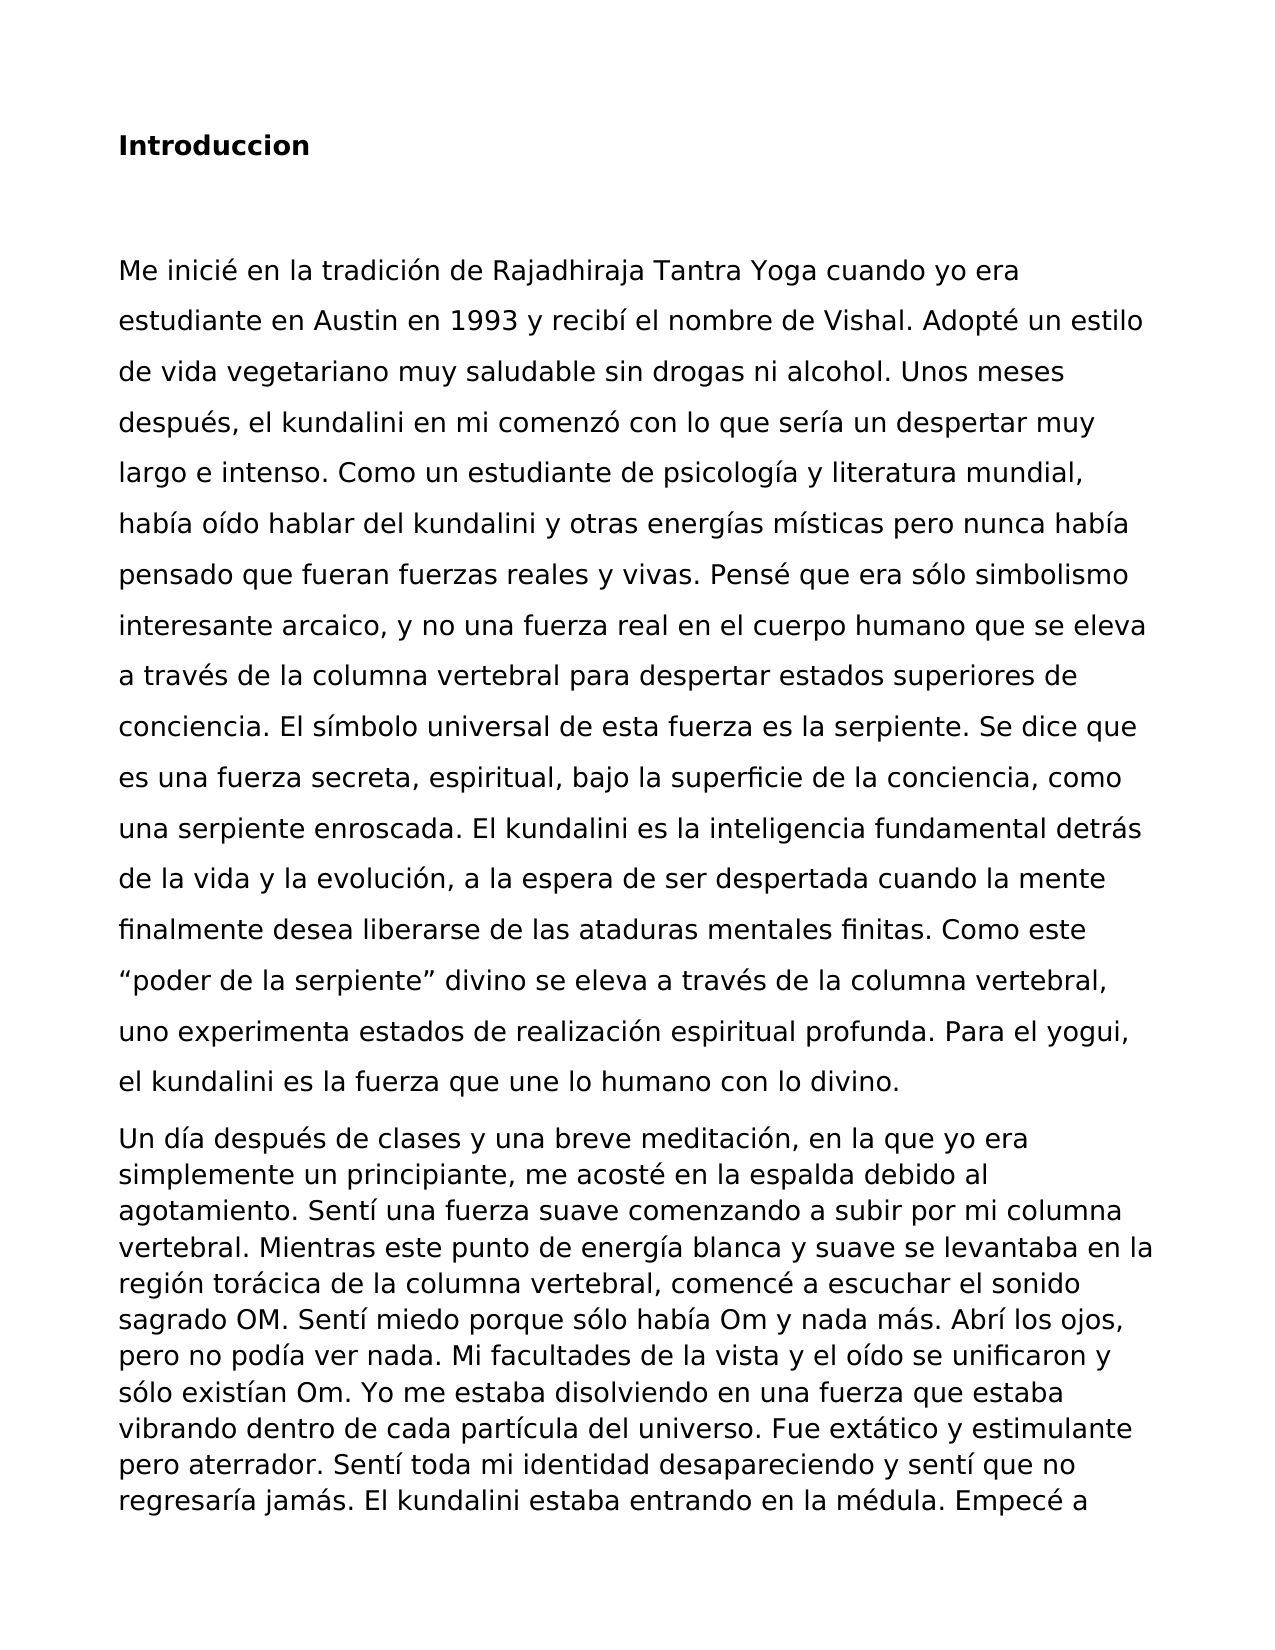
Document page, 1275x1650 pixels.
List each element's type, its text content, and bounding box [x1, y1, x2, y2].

text Me inicié en la tradición de Rajadhiraja Tantra Yoga cuando yo era estudiante en Austin en 1993 y recibí el nombre de Vishal. Adopté un estilo de vida vegetariano muy saludable sin drogas ni alcohol. Unos meses después, el kundalini en mi comenzó con lo que sería un despertar muy largo e intenso. Como un estudiante de psicología y literatura mundial, había oído hablar del kundalini y otras energías místicas pero nunca había pensado que fueran fuerzas reales y vivas. Pensé que era sólo simbolismo interesante arcaico, y no una fuerza real en el cuerpo humano que se eleva a través de la columna vertebral para despertar estados superiores de conciencia. El símbolo universal de esta fuerza es la serpiente. Se dice que es una fuerza secreta, espiritual, bajo la superficie de la conciencia, como una serpiente enroscada. El kundalini es la inteligencia fundamental detrás de la vida y la evolución, a la espera de ser despertada cuando la mente finalmente desea liberarse de las ataduras mentales finitas. Como este “poder de la serpiente” divino se eleva a través de la columna vertebral, uno experimenta estados de realización espiritual profunda. Para el yogui, el kundalini es la fuerza que une lo humano con lo divino. [118, 255, 1157, 1098]
text Un día después de clases y una breve meditación, en la que yo era simplemente un principiante, me acosté en la espalda debido al agotamiento. Sentí una fuerza suave comenzando a subir por mi columna vertebral. Mientras este punto de energía blanca y suave se levantaba en la región torácica de la columna vertebral, comencé a escuchar el sonido sagrado OM. Sentí miedo porque sólo había Om y nada más. Abrí los ojos, pero no podía ver nada. Mi facultades de la vista y el oído se unificaron y sólo existían Om. Yo me estaba disolviendo en una fuerza que estaba vibrando dentro de cada partícula del universo. Fue extático y estimulante pero aterrador. Sentí toda mi identidad desapareciendo y sentí que no regresaría jamás. El kundalini estaba entrando en la médula. Empecé a [118, 1123, 1157, 1517]
text Introduccion [118, 130, 1157, 161]
